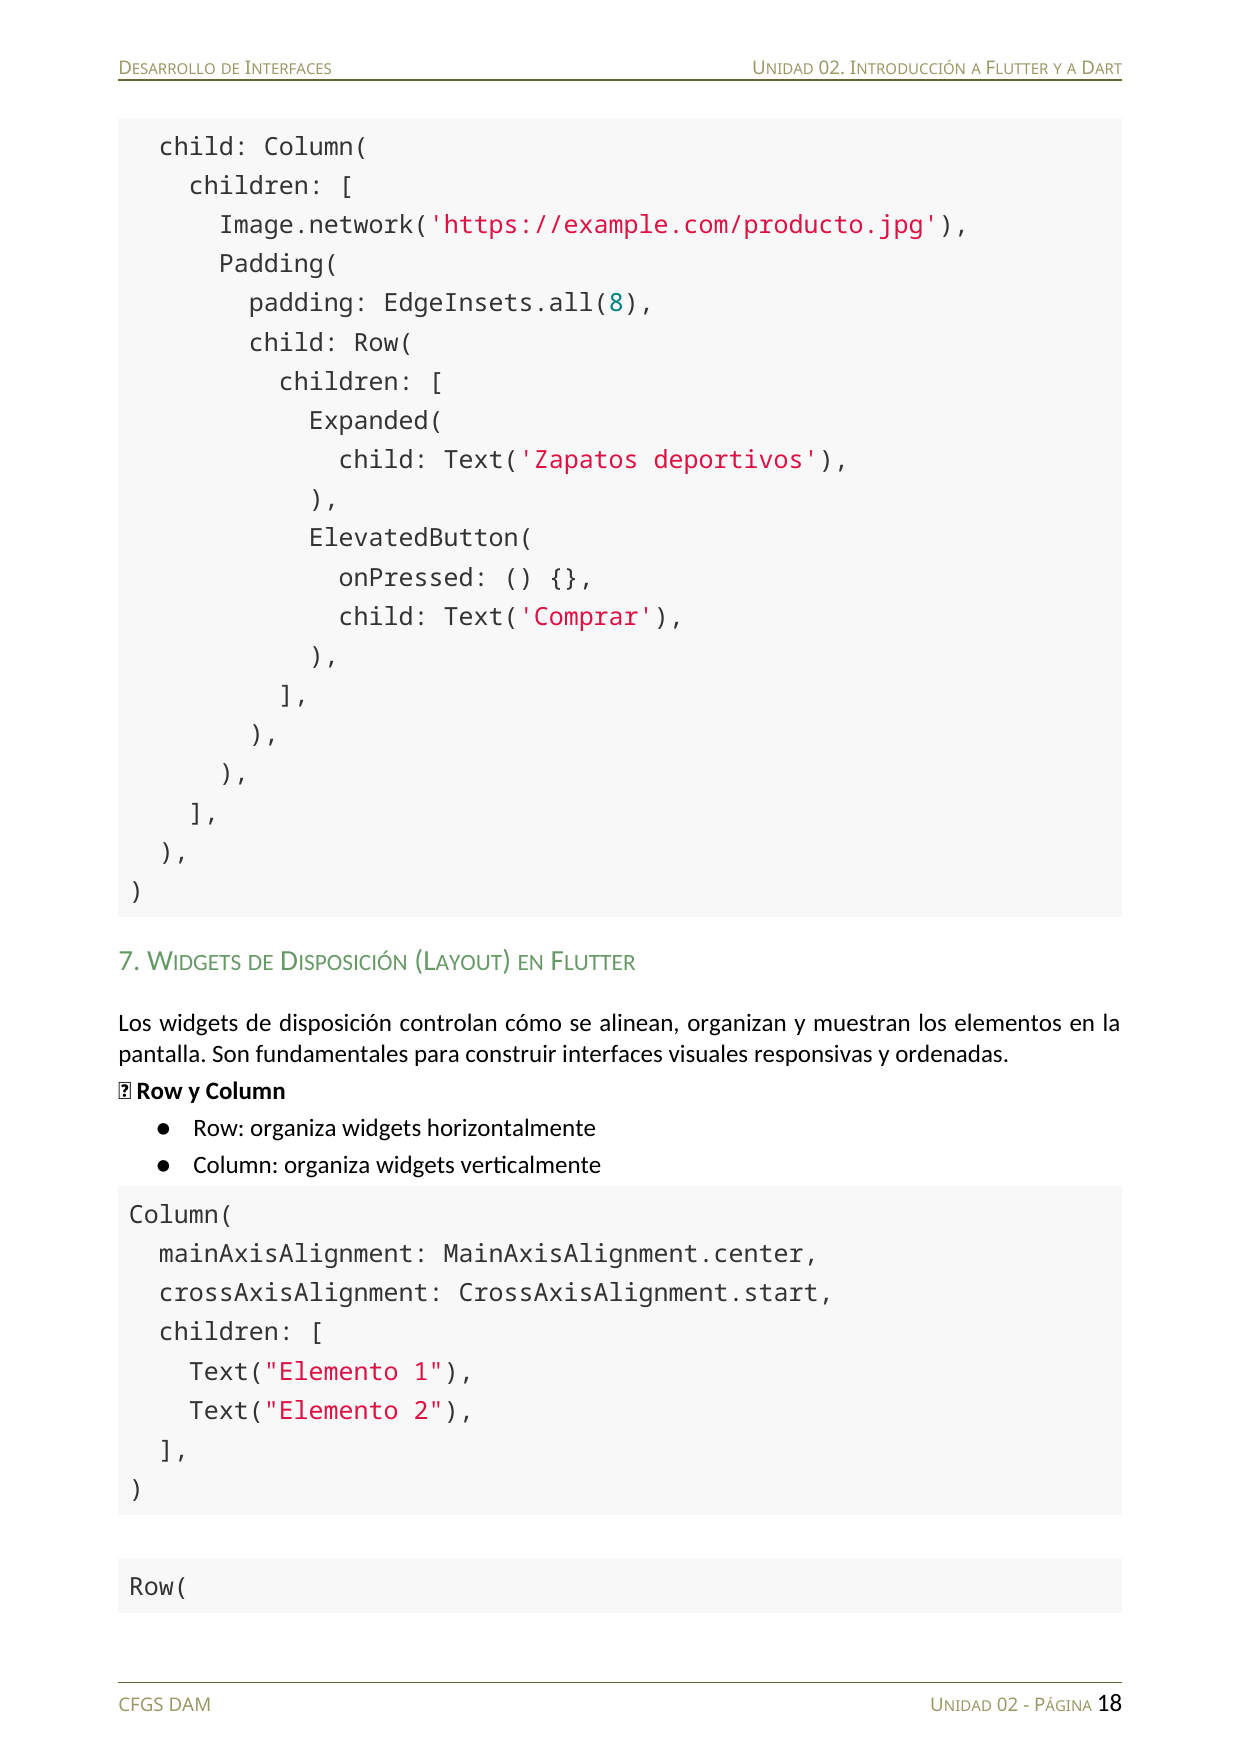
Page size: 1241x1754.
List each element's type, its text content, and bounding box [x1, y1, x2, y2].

subtitle 7. Widgets de Disposición (Layout) en Flutter [118, 942, 1122, 977]
list Row: organiza widgets horizontalmente [156, 1112, 1122, 1143]
list Column: organiza widgets verticalmente [156, 1149, 1122, 1179]
table_header child: Column( children: [ Image.network('https://example.com/producto.jpg'), Padding( padding: EdgeInsets.all(8), child: Row( children: [ Expanded( child: Text('Zapatos deportivos'), ), ElevatedButton( onPressed: () {}, child: Text('Comprar'), ), ], ), ), ], ), ) [118, 118, 1122, 917]
table_header Column( mainAxisAlignment: MainAxisAlignment.center, crossAxisAlignment: CrossAxisAlignment.start, children: [ Text("Elemento 1"), Text("Elemento 2"), ], ) [118, 1186, 1122, 1515]
text Los widgets de disposición controlan cómo se alinean, organizan y muestran los elementos en la pantalla. Son fundamentales para construir interfaces visuales responsivas y ordenadas. [118, 1008, 1122, 1069]
table_header Row( [118, 1558, 1122, 1613]
text 🔷 Row y Column [118, 1075, 1122, 1106]
